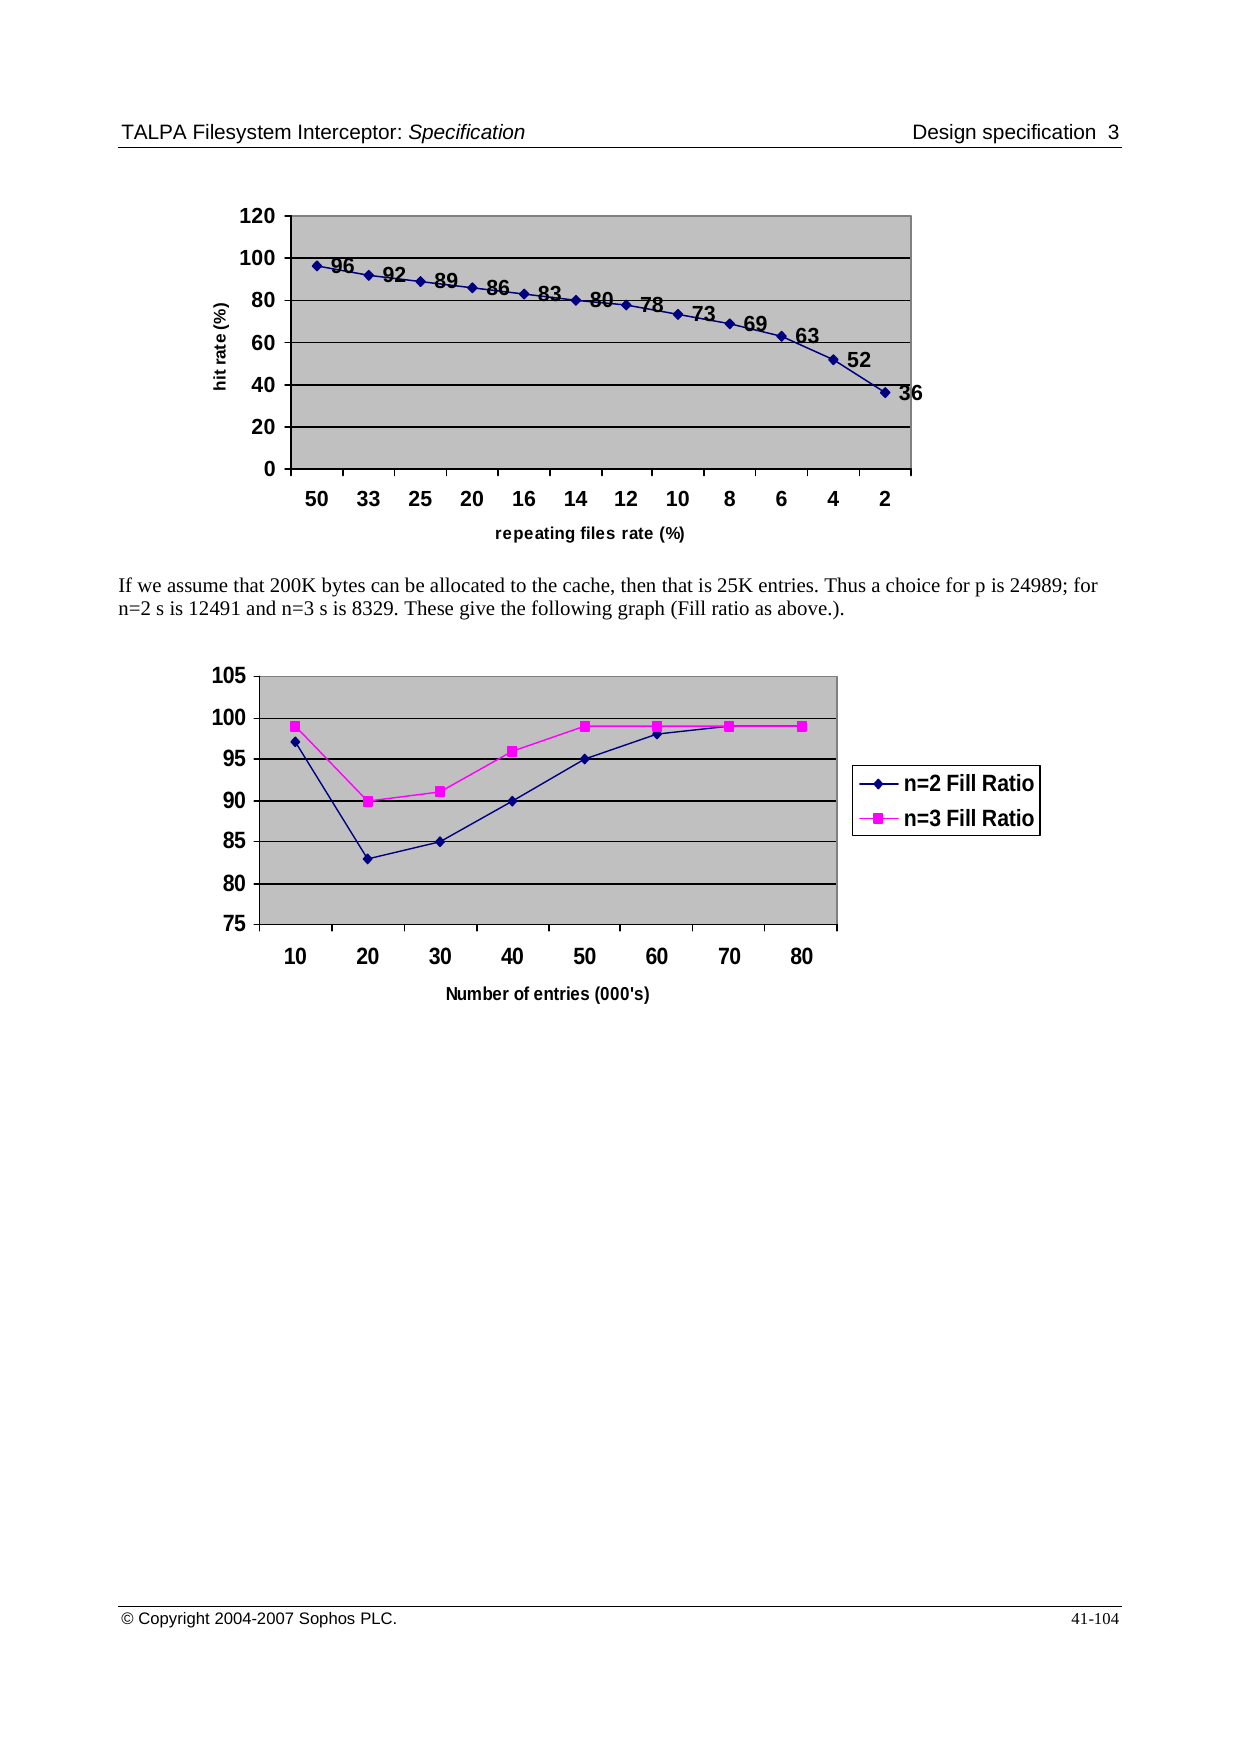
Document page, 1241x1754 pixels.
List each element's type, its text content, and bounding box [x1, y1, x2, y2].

text If we assume that 200K bytes can be allocated to the cache, then that is 25K entries. Thus a choice for p is 24989; for n=2 s is 12491 and n=3 s is 8329. These give the following graph (Fill ratio as above.). [118, 177, 1122, 620]
